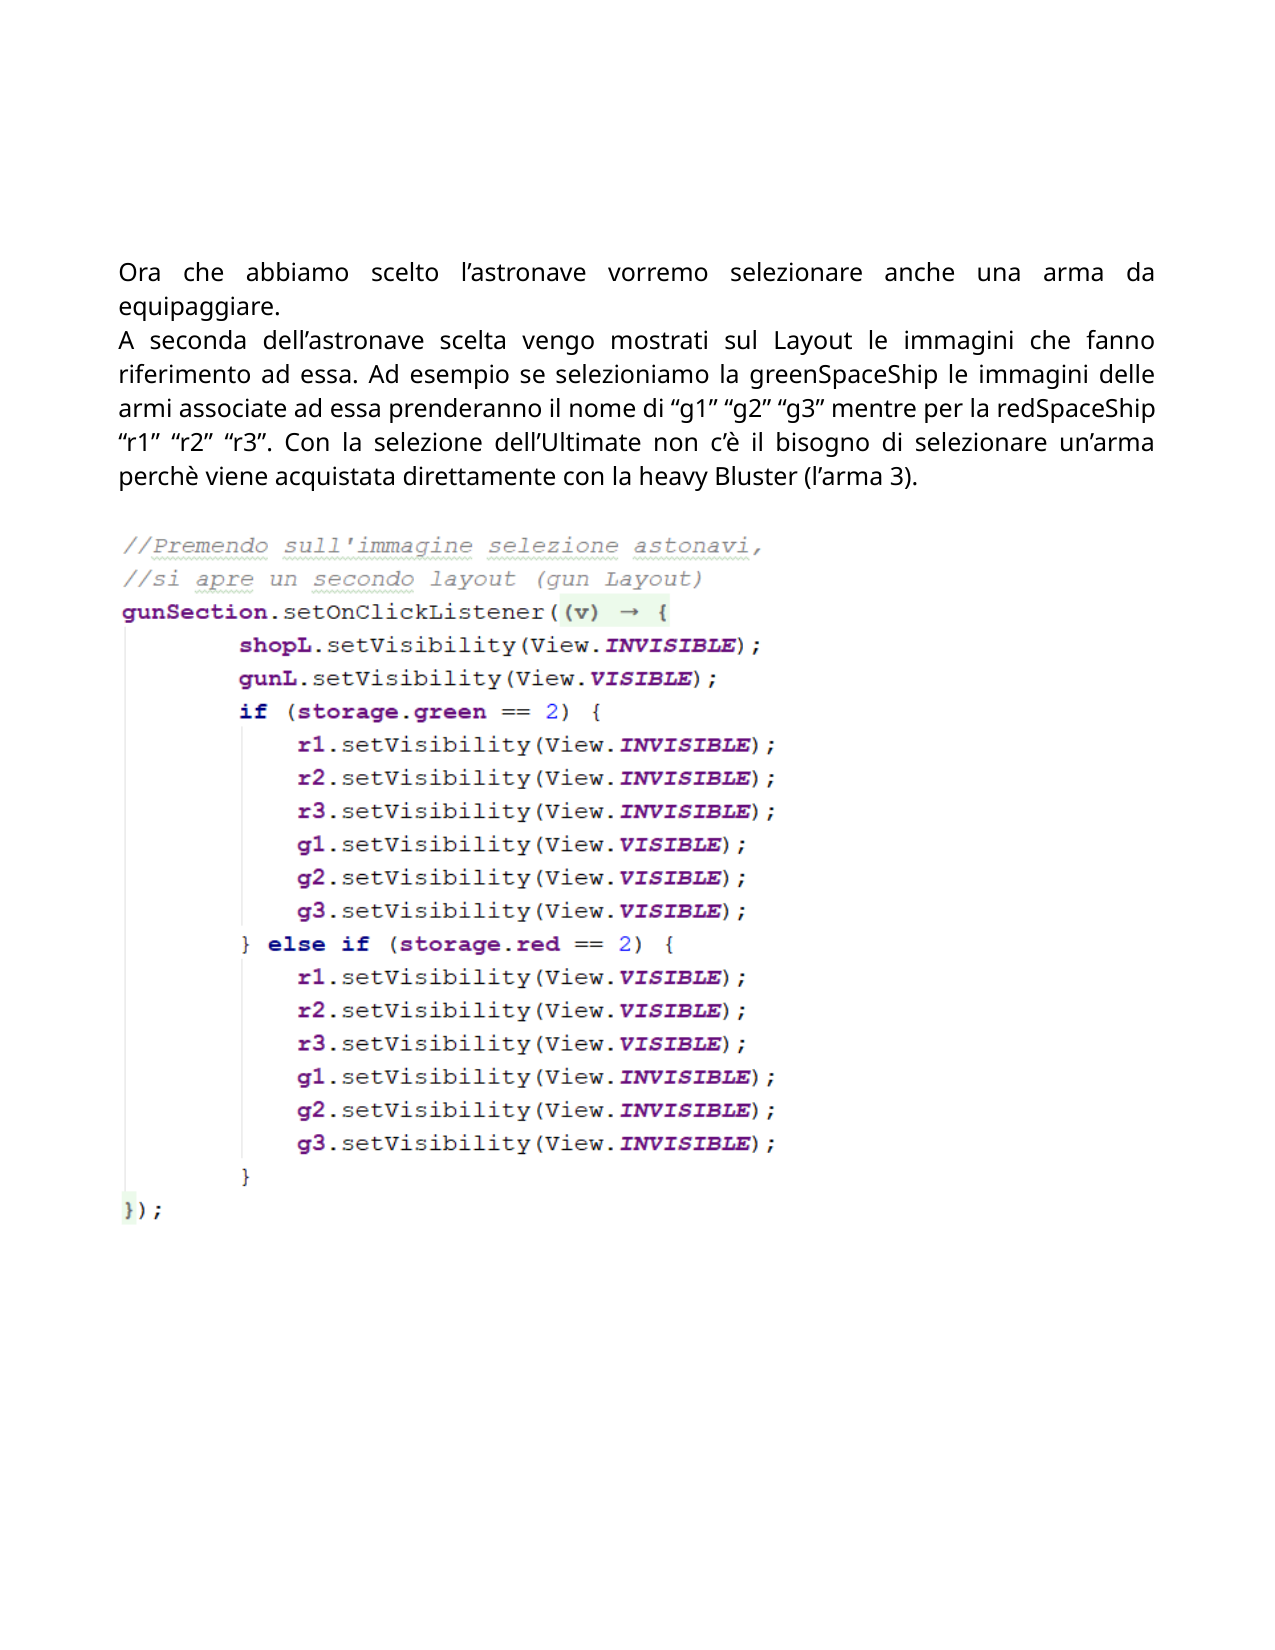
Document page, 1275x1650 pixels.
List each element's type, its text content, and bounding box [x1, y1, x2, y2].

text Ora che abbiamo scelto l’astronave vorremo selezionare anche una arma da equipaggiare. [118, 254, 1157, 322]
text A seconda dell’astronave scelta vengo mostrati sul Layout le immagini che fanno riferimento ad essa. Ad esempio se selezioniamo la greenSpaceShip le immagini delle armi associate ad essa prenderanno il nome di “g1” “g2” “g3” mentre per la redSpaceShip “r1” “r2” “r3”. Con la selezione dell’Ultimate non c’è il bisogno di selezionare un’arma perchè viene acquistata direttamente con la heavy Bluster (l’arma 3). [118, 322, 1157, 493]
